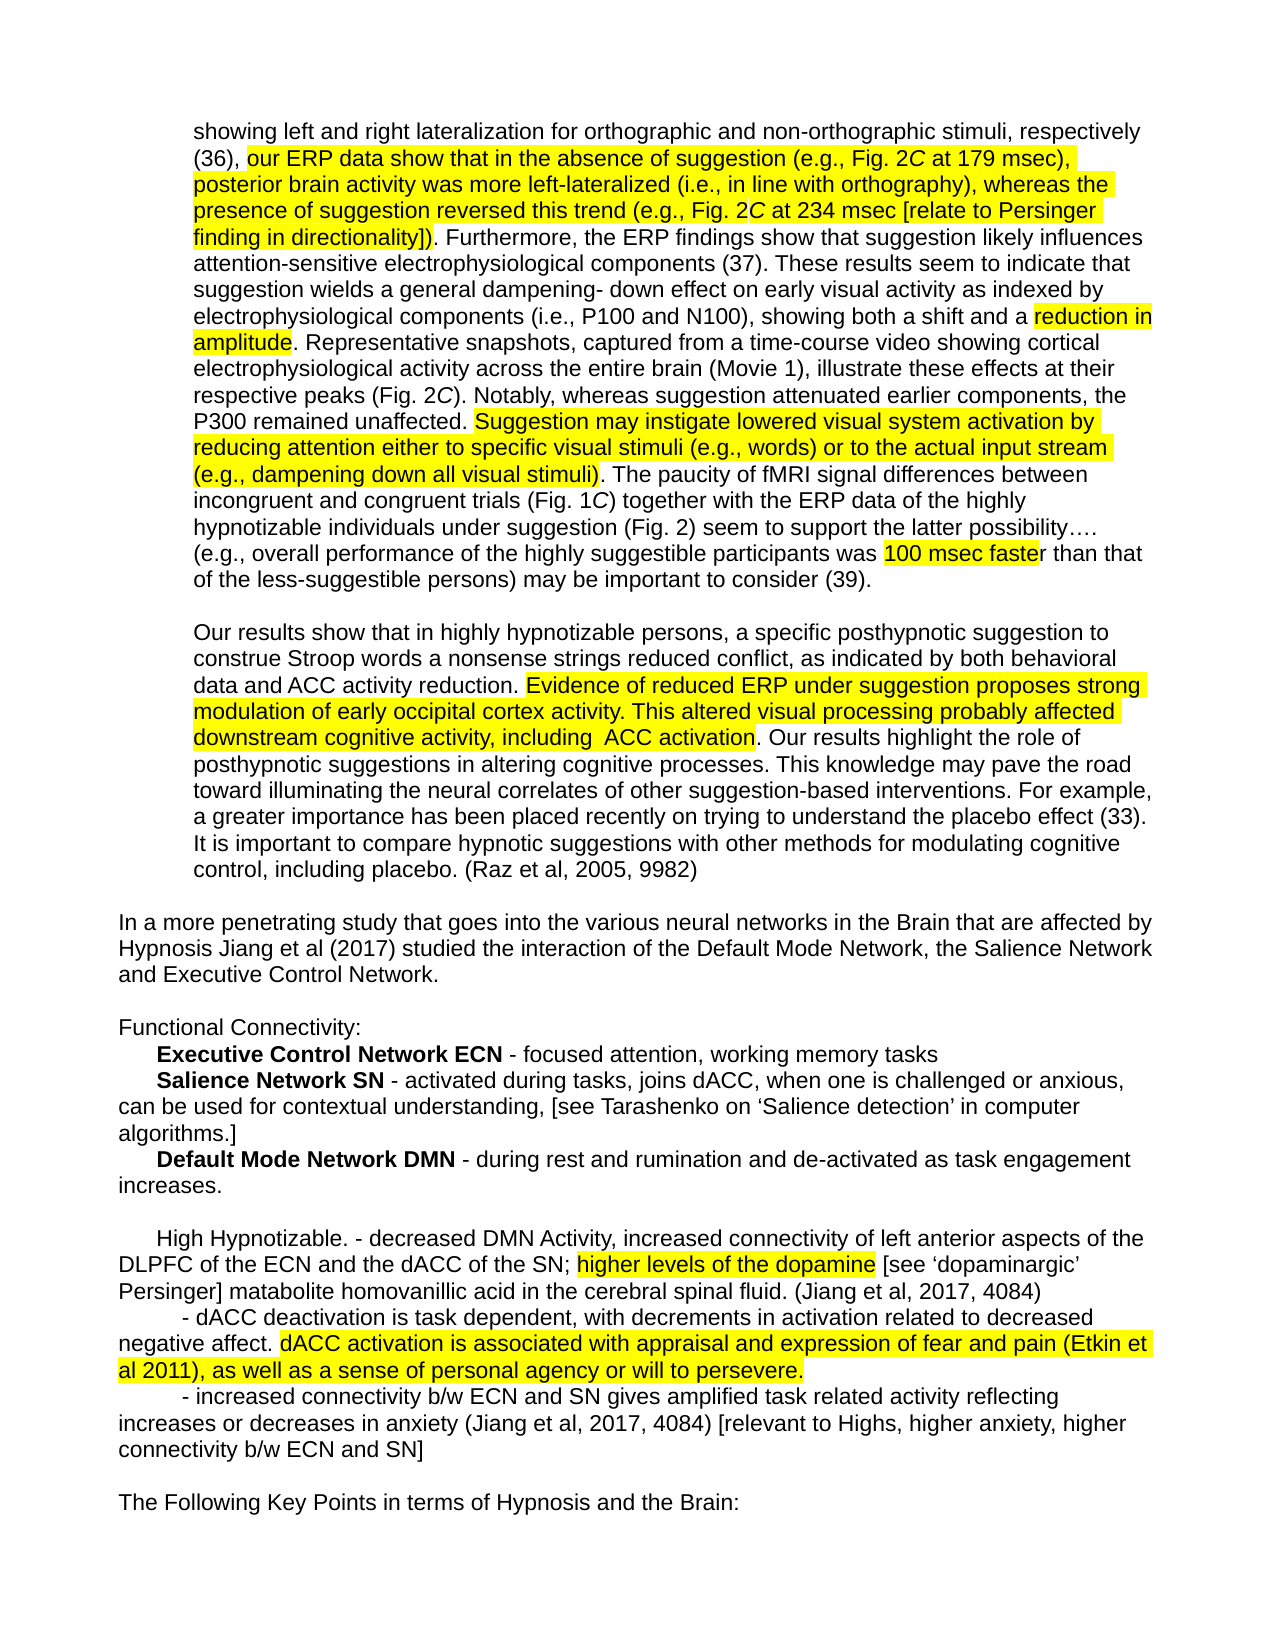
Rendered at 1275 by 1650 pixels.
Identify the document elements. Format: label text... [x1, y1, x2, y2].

text - increased connectivity b/w ECN and SN gives amplified task related activity reflecting increases or decreases in anxiety (Jiang et al, 2017, 4084) [relevant to Highs, higher anxiety, higher connectivity b/w ECN and SN] [118, 1383, 1157, 1462]
text Salience Network SN - activated during tasks, joins dACC, when one is challenged or anxious, can be used for contextual understanding, [see Tarashenko on ‘Salience detection’ in computer algorithms.] [118, 1067, 1157, 1146]
text Executive Control Network ECN - focused attention, working memory tasks [118, 1041, 1157, 1067]
text - dACC deactivation is task dependent, with decrements in activation related to decreased negative affect. dACC activation is associated with appraisal and expression of fear and pain (Etkin et al 2011), as well as a sense of personal agency or will to persevere. [118, 1304, 1157, 1383]
text Our results show that in highly hypnotizable persons, a specific posthypnotic suggestion to construe Stroop words a nonsense strings reduced conflict, as indicated by both behavioral data and ACC activity reduction. Evidence of reduced ERP under suggestion proposes strong modulation of early occipital cortex activity. This altered visual processing probably affected downstream cognitive activity, including ACC activation. Our results highlight the role of posthypnotic suggestions in altering cognitive processes. This knowledge may pave the road toward illuminating the neural correlates of other suggestion-based interventions. For example, a greater importance has been placed recently on trying to understand the placebo effect (33). It is important to compare hypnotic suggestions with other methods for modulating cognitive control, including placebo. (Raz et al, 2005, 9982) [193, 619, 1157, 882]
text Default Mode Network DMN - during rest and rumination and de-activated as task engagement increases. [118, 1146, 1157, 1199]
text The Following Key Points in terms of Hypnosis and the Brain: [118, 1488, 1157, 1515]
text showing left and right lateralization for orthographic and non-orthographic stimuli, respectively (36), our ERP data show that in the absence of suggestion (e.g., Fig. 2C at 179 msec), posterior brain activity was more left-lateralized (i.e., in line with orthography), whereas the presence of suggestion reversed this trend (e.g., Fig. 2C at 234 msec [relate to Persinger finding in directionality]). Furthermore, the ERP findings show that suggestion likely influences attention-sensitive electrophysiological components (37). These results seem to indicate that suggestion wields a general dampening- down effect on early visual activity as indexed by electrophysiological components (i.e., P100 and N100), showing both a shift and a reduction in amplitude. Representative snapshots, captured from a time-course video showing cortical electrophysiological activity across the entire brain (Movie 1), illustrate these effects at their respective peaks (Fig. 2C). Notably, whereas suggestion attenuated earlier components, the P300 remained unaffected. Suggestion may instigate lowered visual system activation by reducing attention either to specific visual stimuli (e.g., words) or to the actual input stream (e.g., dampening down all visual stimuli). The paucity of fMRI signal differences between incongruent and congruent trials (Fig. 1C) together with the ERP data of the highly hypnotizable individuals under suggestion (Fig. 2) seem to support the latter possibility…. (e.g., overall performance of the highly suggestible participants was 100 msec faster than that of the less-suggestible persons) may be important to consider (39). [193, 118, 1157, 592]
text High Hypnotizable. - decreased DMN Activity, increased connectivity of left anterior aspects of the DLPFC of the ECN and the dACC of the SN; higher levels of the dopamine [see ‘dopaminargic’ Persinger] matabolite homovanillic acid in the cerebral spinal fluid. (Jiang et al, 2017, 4084) [118, 1225, 1157, 1304]
text In a more penetrating study that goes into the various neural networks in the Brain that are affected by Hypnosis Jiang et al (2017) studied the interaction of the Default Mode Network, the Salience Network and Executive Control Network. [118, 909, 1157, 988]
text Functional Connectivity: [118, 1014, 1157, 1041]
